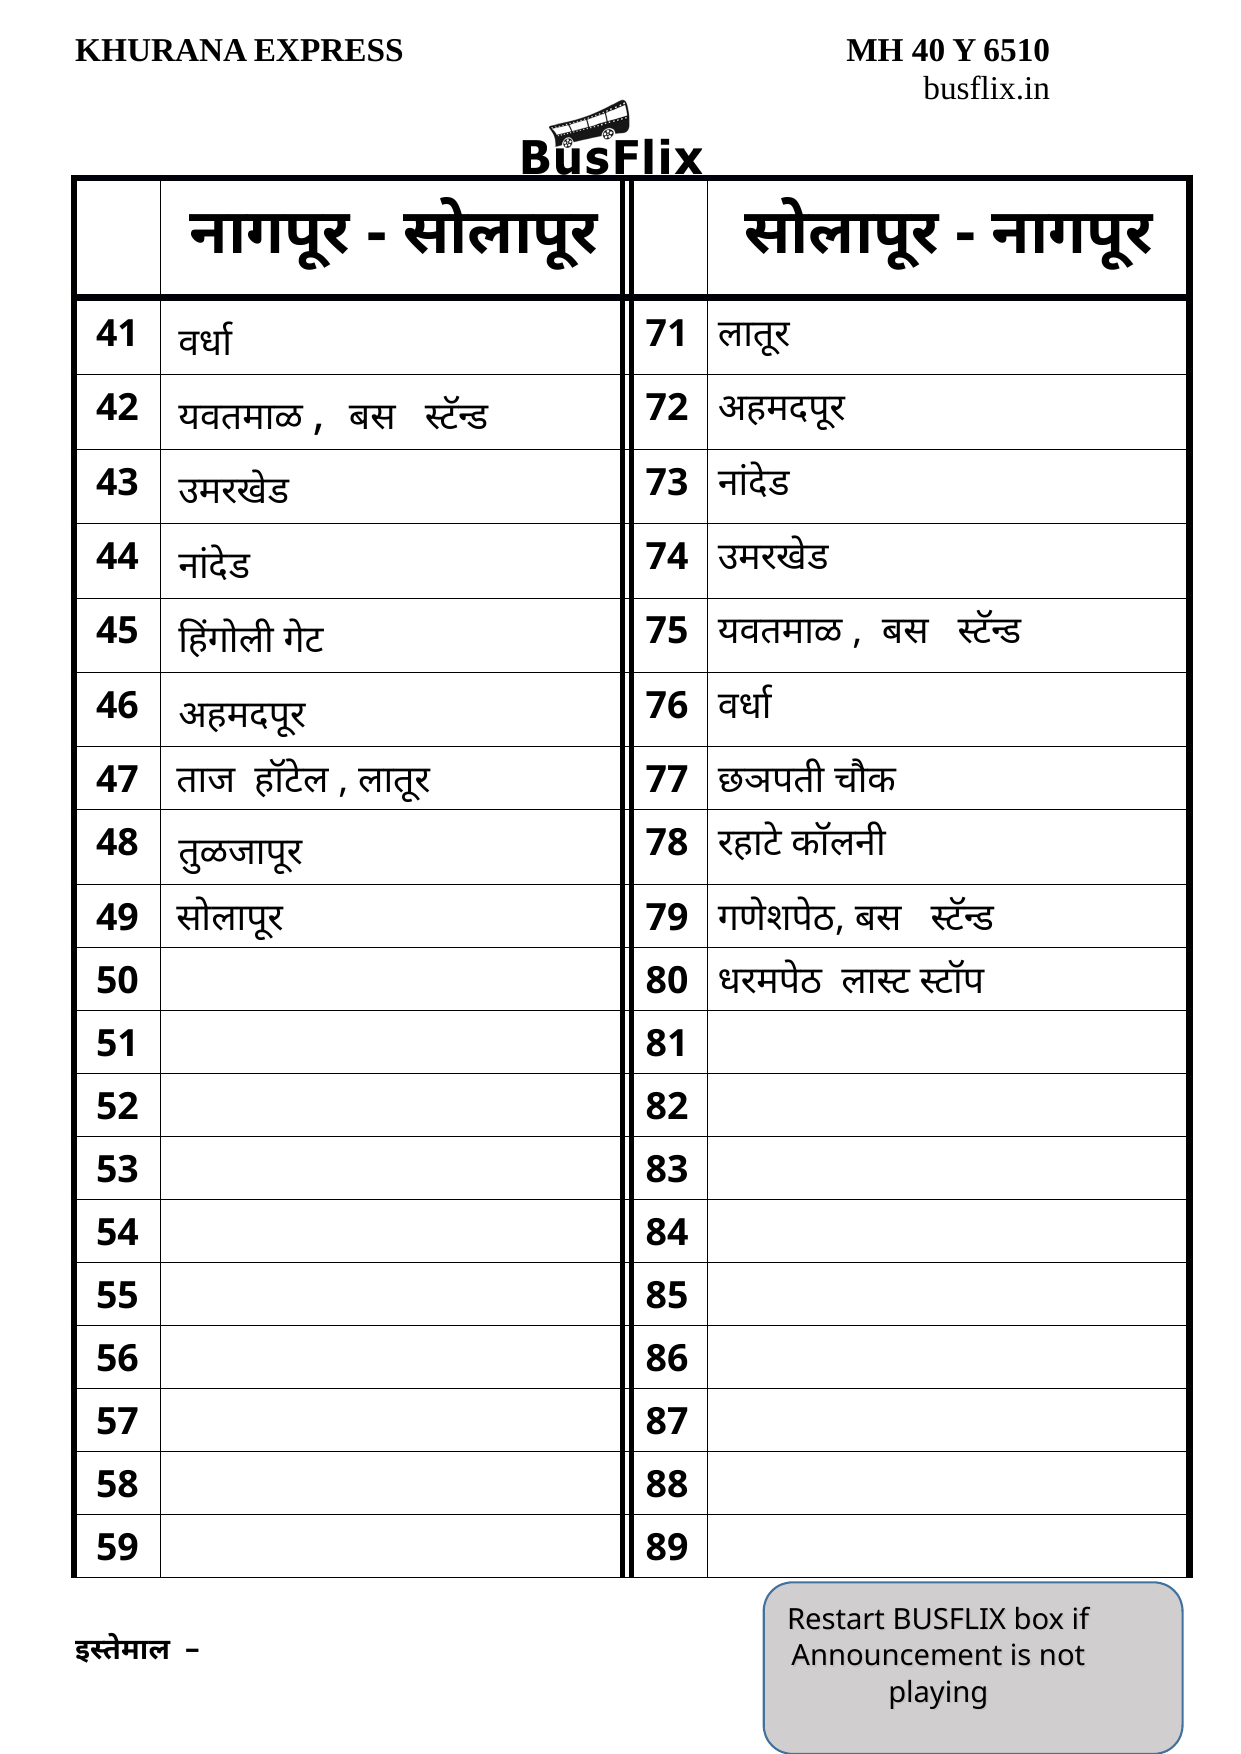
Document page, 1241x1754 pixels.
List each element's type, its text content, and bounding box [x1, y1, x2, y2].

table_cell 85 [634, 1263, 707, 1325]
table_cell [161, 1515, 620, 1577]
table_cell अहमदपूर [708, 375, 1186, 449]
table_cell [161, 1137, 620, 1199]
table_cell 81 [634, 1011, 707, 1073]
table_cell 89 [634, 1515, 707, 1577]
table_cell उमरखेड [708, 524, 1186, 597]
table_cell 43 [77, 450, 160, 523]
table_cell 84 [634, 1200, 707, 1262]
table_cell 74 [634, 524, 707, 597]
table_header नागपूर - सोलापूर [161, 181, 620, 294]
table_header [77, 181, 160, 294]
table_cell वर्धा [161, 301, 620, 374]
table_cell 59 [77, 1515, 160, 1577]
table_cell 88 [634, 1452, 707, 1514]
table_cell तुळजापूर [161, 810, 620, 884]
table_cell [708, 1389, 1186, 1451]
table_cell 87 [634, 1389, 707, 1451]
table_cell 54 [77, 1200, 160, 1262]
text इस्तेमाल – [75, 1628, 762, 1668]
table_cell छञपती चौक [708, 747, 1186, 809]
table_cell 55 [77, 1263, 160, 1325]
table_cell [708, 1263, 1186, 1325]
table_cell 48 [77, 810, 160, 884]
table_cell 56 [77, 1326, 160, 1388]
table_cell 57 [77, 1389, 160, 1451]
table_cell ताज हॉटेल , लातूर [161, 747, 620, 809]
table_cell नांदेड [161, 524, 620, 597]
table_cell 45 [77, 599, 160, 672]
table_cell [161, 1263, 620, 1325]
table_cell वर्धा [708, 673, 1186, 746]
table_cell रहाटे कॉलनी [708, 810, 1186, 884]
table_cell 53 [77, 1137, 160, 1199]
table_cell 80 [634, 948, 707, 1010]
table_cell [708, 1074, 1186, 1136]
table_cell [708, 1326, 1186, 1388]
table_cell 79 [634, 885, 707, 947]
table_cell 44 [77, 524, 160, 597]
table_header सोलापूर - नागपूर [708, 181, 1186, 294]
table_cell 72 [634, 375, 707, 449]
table_cell 75 [634, 599, 707, 672]
table_cell 83 [634, 1137, 707, 1199]
table_cell 52 [77, 1074, 160, 1136]
table_cell [708, 1137, 1186, 1199]
table_cell 47 [77, 747, 160, 809]
table_cell [161, 1011, 620, 1073]
table_cell 49 [77, 885, 160, 947]
table_cell 42 [77, 375, 160, 449]
table_cell 71 [634, 301, 707, 374]
table_cell 77 [634, 747, 707, 809]
table_cell [708, 1011, 1186, 1073]
table_cell 41 [77, 301, 160, 374]
table_cell [161, 1074, 620, 1136]
table_cell 76 [634, 673, 707, 746]
table_cell हिंगोली गेट [161, 599, 620, 672]
table_cell यवतमाळ , बस स्टॅन्ड [161, 375, 620, 449]
table_cell 46 [77, 673, 160, 746]
table_cell 82 [634, 1074, 707, 1136]
table_cell [161, 1452, 620, 1514]
table_cell [161, 1389, 620, 1451]
table_cell [708, 1515, 1186, 1577]
table_cell 78 [634, 810, 707, 884]
table_cell लातूर [708, 301, 1186, 374]
table_cell 51 [77, 1011, 160, 1073]
table_cell 58 [77, 1452, 160, 1514]
table_cell नांदेड [708, 450, 1186, 523]
table_cell [161, 1326, 620, 1388]
table_cell अहमदपूर [161, 673, 620, 746]
table_cell 73 [634, 450, 707, 523]
table_header [634, 181, 707, 294]
table_cell [708, 1452, 1186, 1514]
table_cell धरमपेठ लास्ट स्टॉप [708, 948, 1186, 1010]
table_cell [161, 948, 620, 1010]
table_cell 86 [634, 1326, 707, 1388]
table_cell सोलापूर [161, 885, 620, 947]
table_cell गणेशपेठ, बस स्टॅन्ड [708, 885, 1186, 947]
table_cell [161, 1200, 620, 1262]
table_cell यवतमाळ , बस स्टॅन्ड [708, 599, 1186, 672]
table_cell [708, 1200, 1186, 1262]
table_cell 50 [77, 948, 160, 1010]
table_cell उमरखेड [161, 450, 620, 523]
